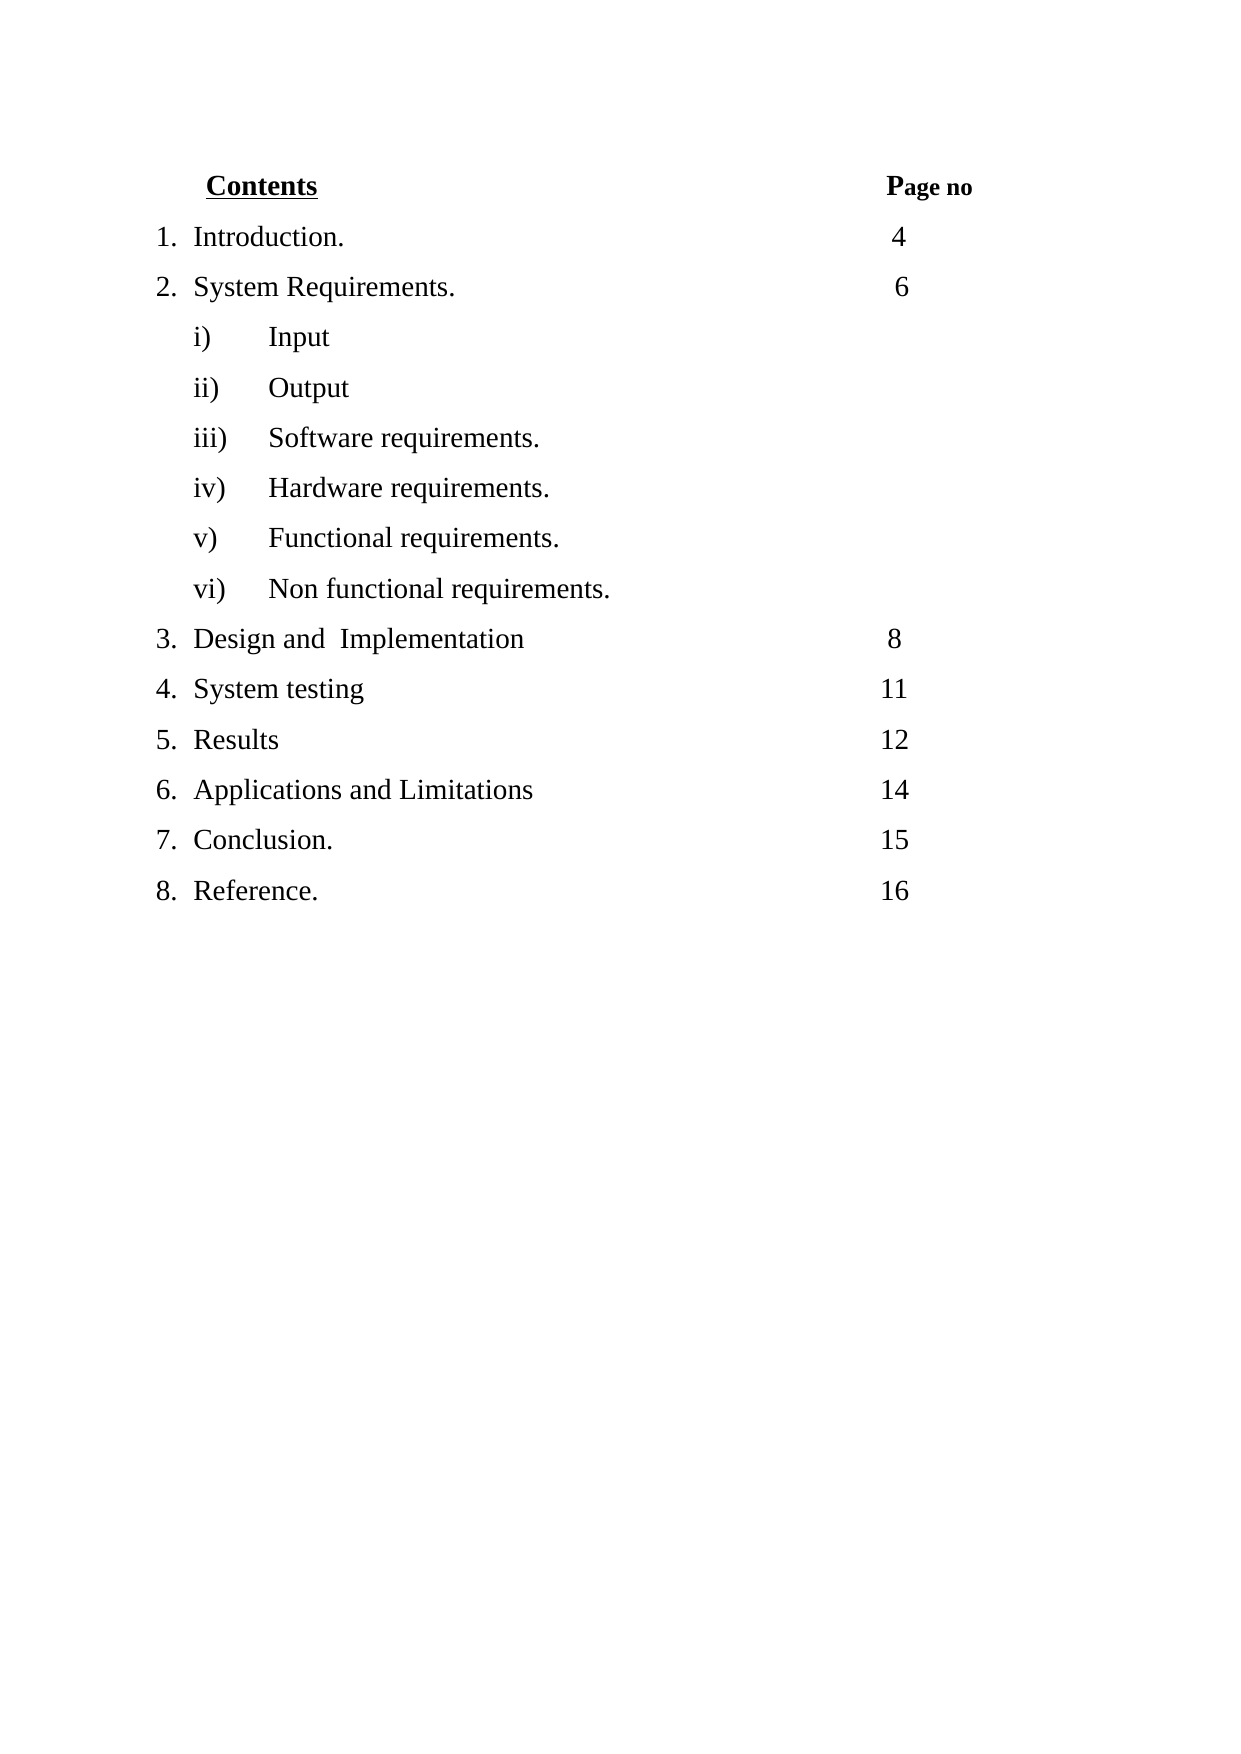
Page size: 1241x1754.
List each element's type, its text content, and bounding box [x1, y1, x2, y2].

list Hardware requirements. [193, 470, 1122, 504]
list Output [193, 370, 1122, 403]
list Applications and Limitations 14 [156, 772, 1122, 806]
list Software requirements. [193, 420, 1122, 453]
list Input [193, 319, 1122, 353]
list Functional requirements. [193, 521, 1122, 554]
list Design and Implementation 8 [156, 621, 1122, 655]
list System testing 11 [156, 672, 1122, 705]
list Non functional requirements. [193, 571, 1122, 604]
list Reference. 16 [156, 873, 1122, 906]
list Conclusion. 15 [156, 822, 1122, 856]
list Results 12 [156, 722, 1122, 755]
text Contents Page no [118, 168, 1122, 202]
list Introduction. 4 [156, 219, 1122, 252]
list System Requirements. 6 [156, 269, 1122, 303]
